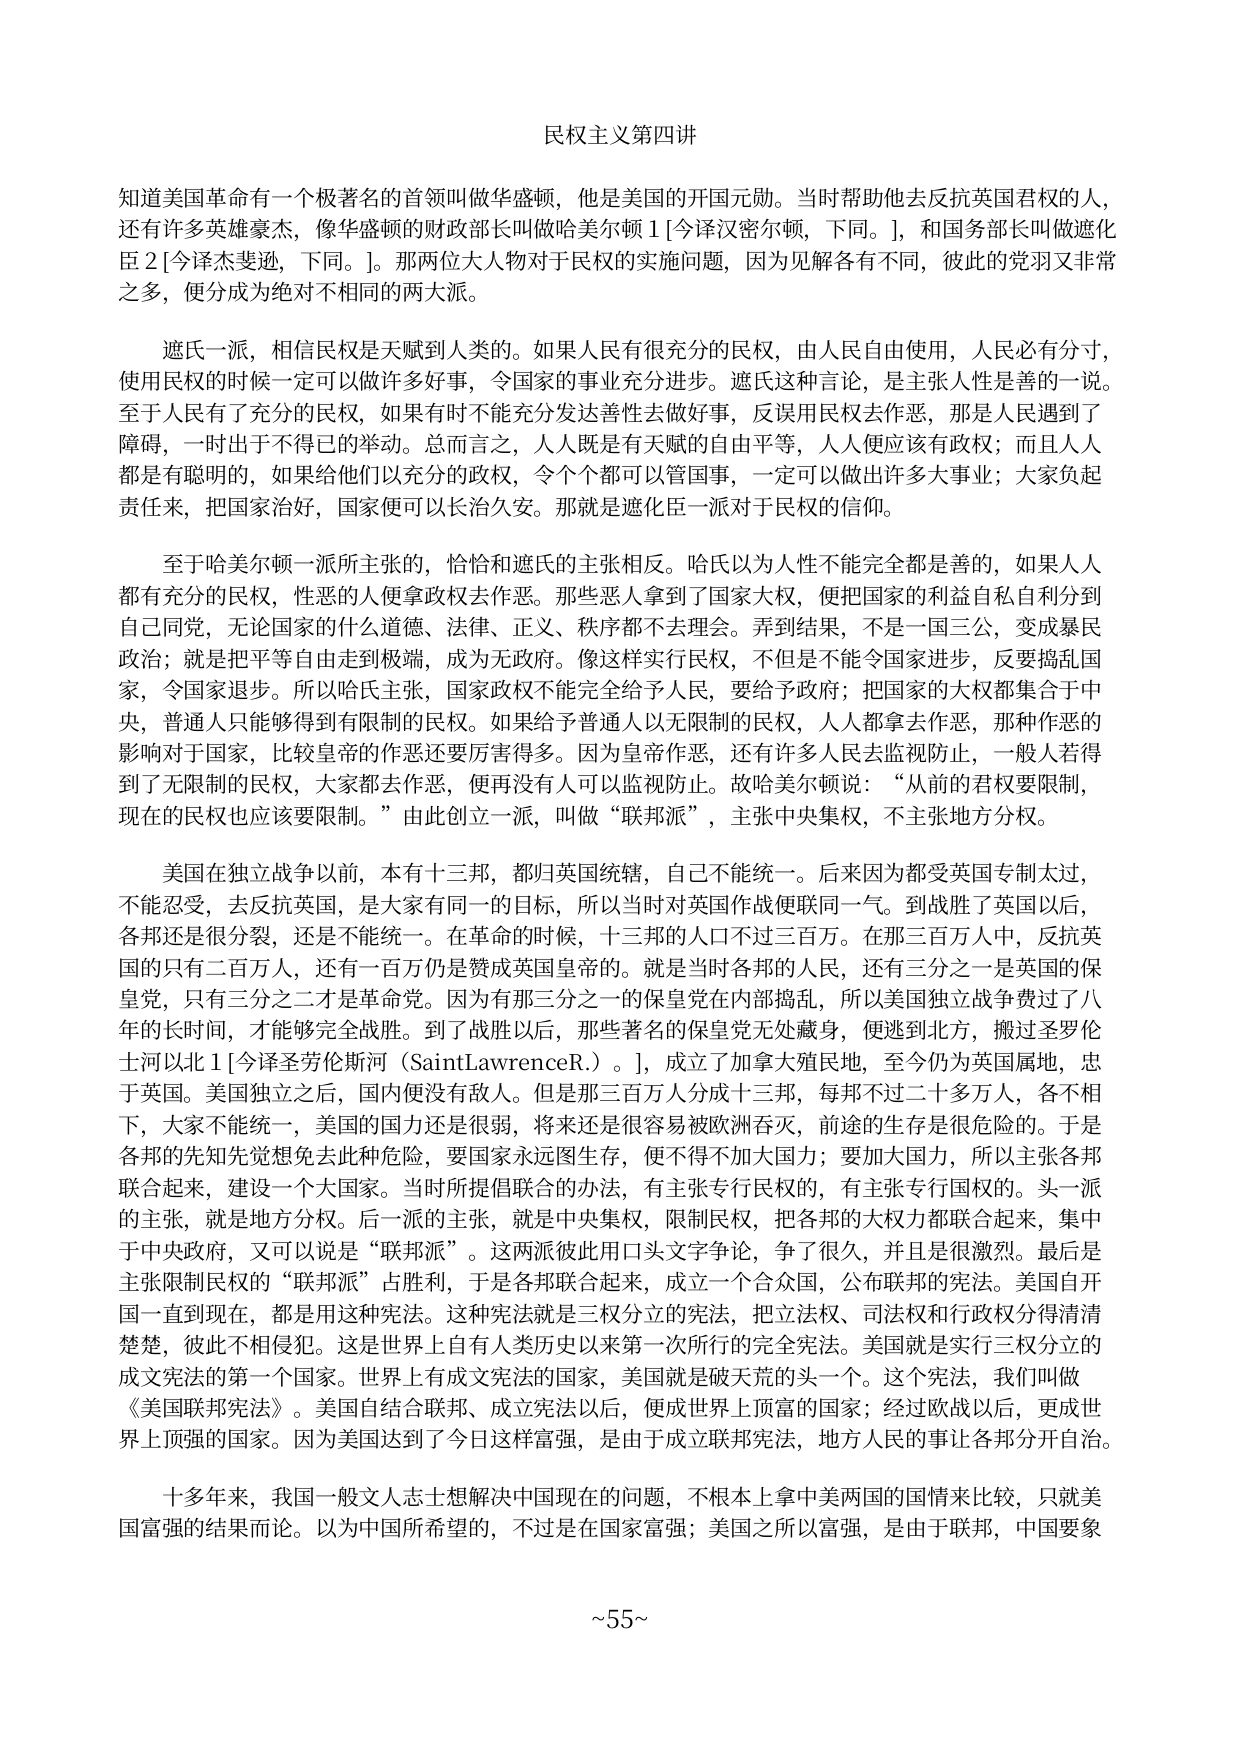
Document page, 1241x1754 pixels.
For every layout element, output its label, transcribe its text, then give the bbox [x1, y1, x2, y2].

text 知道美国革命有一个极著名的首领叫做华盛顿，他是美国的开国元勋。当时帮助他去反抗英国君权的人，还有许多英雄豪杰，像华盛顿的财政部长叫做哈美尔顿１[今译汉密尔顿，下同。]，和国务部长叫做遮化臣２[今译杰斐逊，下同。]。那两位大人物对于民权的实施问题，因为见解各有不同，彼此的党羽又非常之多，便分成为绝对不相同的两大派。 [118, 181, 1122, 307]
text 美国在独立战争以前，本有十三邦，都归英国统辖，自己不能统一。后来因为都受英国专制太过，不能忍受，去反抗英国，是大家有同一的目标，所以当时对英国作战便联同一气。到战胜了英国以后，各邦还是很分裂，还是不能统一。在革命的时候，十三邦的人口不过三百万。在那三百万人中，反抗英国的只有二百万人，还有一百万仍是赞成英国皇帝的。就是当时各邦的人民，还有三分之一是英国的保皇党，只有三分之二才是革命党。因为有那三分之一的保皇党在内部捣乱，所以美国独立战争费过了八年的长时间，才能够完全战胜。到了战胜以后，那些著名的保皇党无处藏身，便逃到北方，搬过圣罗伦士河以北１[今译圣劳伦斯河（SaintLawrenceR.）。]，成立了加拿大殖民地，至今仍为英国属地，忠于英国。美国独立之后，国内便没有敌人。但是那三百万人分成十三邦，每邦不过二十多万人，各不相下，大家不能统一，美国的国力还是很弱，将来还是很容易被欧洲吞灭，前途的生存是很危险的。于是各邦的先知先觉想免去此种危险，要国家永远图生存，便不得不加大国力；要加大国力，所以主张各邦联合起来，建设一个大国家。当时所提倡联合的办法，有主张专行民权的，有主张专行国权的。头一派的主张，就是地方分权。后一派的主张，就是中央集权，限制民权，把各邦的大权力都联合起来，集中于中央政府，又可以说是“联邦派”。这两派彼此用口头文字争论，争了很久，并且是很激烈。最后是主张限制民权的“联邦派”占胜利，于是各邦联合起来，成立一个合众国，公布联邦的宪法。美国自开国一直到现在，都是用这种宪法。这种宪法就是三权分立的宪法，把立法权、司法权和行政权分得清清楚楚，彼此不相侵犯。这是世界上自有人类历史以来第一次所行的完全宪法。美国就是实行三权分立的成文宪法的第一个国家。世界上有成文宪法的国家，美国就是破天荒的头一个。这个宪法，我们叫做《美国联邦宪法》。美国自结合联邦、成立宪法以后，便成世界上顶富的国家；经过欧战以后，更成世界上顶强的国家。因为美国达到了今日这样富强，是由于成立联邦宪法，地方人民的事让各邦分开自治。 [118, 856, 1122, 1454]
text 遮氏一派，相信民权是天赋到人类的。如果人民有很充分的民权，由人民自由使用，人民必有分寸，使用民权的时候一定可以做许多好事，令国家的事业充分进步。遮氏这种言论，是主张人性是善的一说。至于人民有了充分的民权，如果有时不能充分发达善性去做好事，反误用民权去作恶，那是人民遇到了障碍，一时出于不得已的举动。总而言之，人人既是有天赋的自由平等，人人便应该有政权；而且人人都是有聪明的，如果给他们以充分的政权，令个个都可以管国事，一定可以做出许多大事业；大家负起责任来，把国家治好，国家便可以长治久安。那就是遮化臣一派对于民权的信仰。 [118, 333, 1122, 522]
text 至于哈美尔顿一派所主张的，恰恰和遮氏的主张相反。哈氏以为人性不能完全都是善的，如果人人都有充分的民权，性恶的人便拿政权去作恶。那些恶人拿到了国家大权，便把国家的利益自私自利分到自己同党，无论国家的什么道德、法律、正义、秩序都不去理会。弄到结果，不是一国三公，变成暴民政治；就是把平等自由走到极端，成为无政府。像这样实行民权，不但是不能令国家进步，反要捣乱国家，令国家退步。所以哈氏主张，国家政权不能完全给予人民，要给予政府；把国家的大权都集合于中央，普通人只能够得到有限制的民权。如果给予普通人以无限制的民权，人人都拿去作恶，那种作恶的影响对于国家，比较皇帝的作恶还要厉害得多。因为皇帝作恶，还有许多人民去监视防止，一般人若得到了无限制的民权，大家都去作恶，便再没有人可以监视防止。故哈美尔顿说：“从前的君权要限制，现在的民权也应该要限制。”由此创立一派，叫做“联邦派”，主张中央集权，不主张地方分权。 [118, 547, 1122, 831]
text 十多年来，我国一般文人志士想解决中国现在的问题，不根本上拿中美两国的国情来比较，只就美国富强的结果而论。以为中国所希望的，不过是在国家富强；美国之所以富强，是由于联邦，中国要象 [118, 1480, 1122, 1543]
